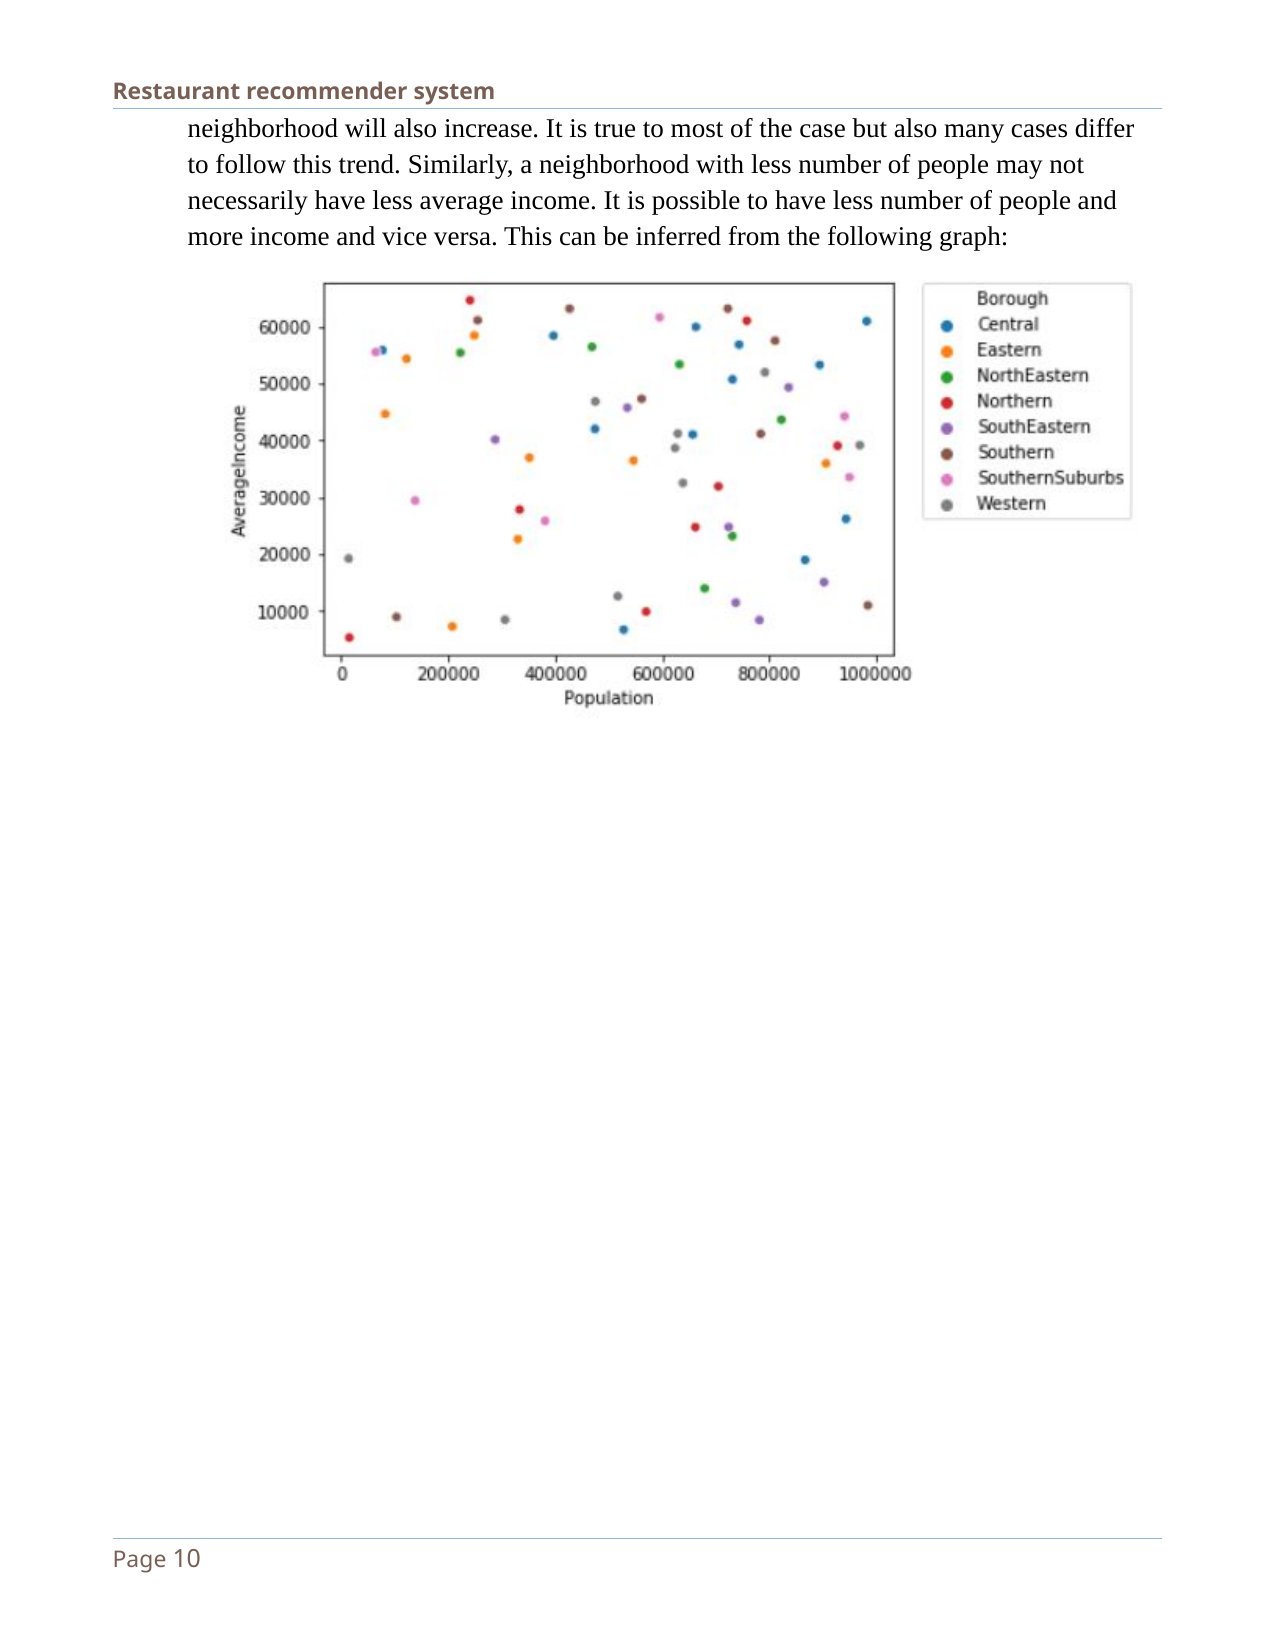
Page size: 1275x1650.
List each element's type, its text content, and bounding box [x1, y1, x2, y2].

list neighborhood will also increase. It is true to most of the case but also many cases differ to follow this trend. Similarly, a neighborhood with less number of people may not necessarily have less average income. It is possible to have less number of people and more income and vice versa. This can be inferred from the following graph: [187, 112, 1162, 251]
picture [187, 255, 1141, 734]
